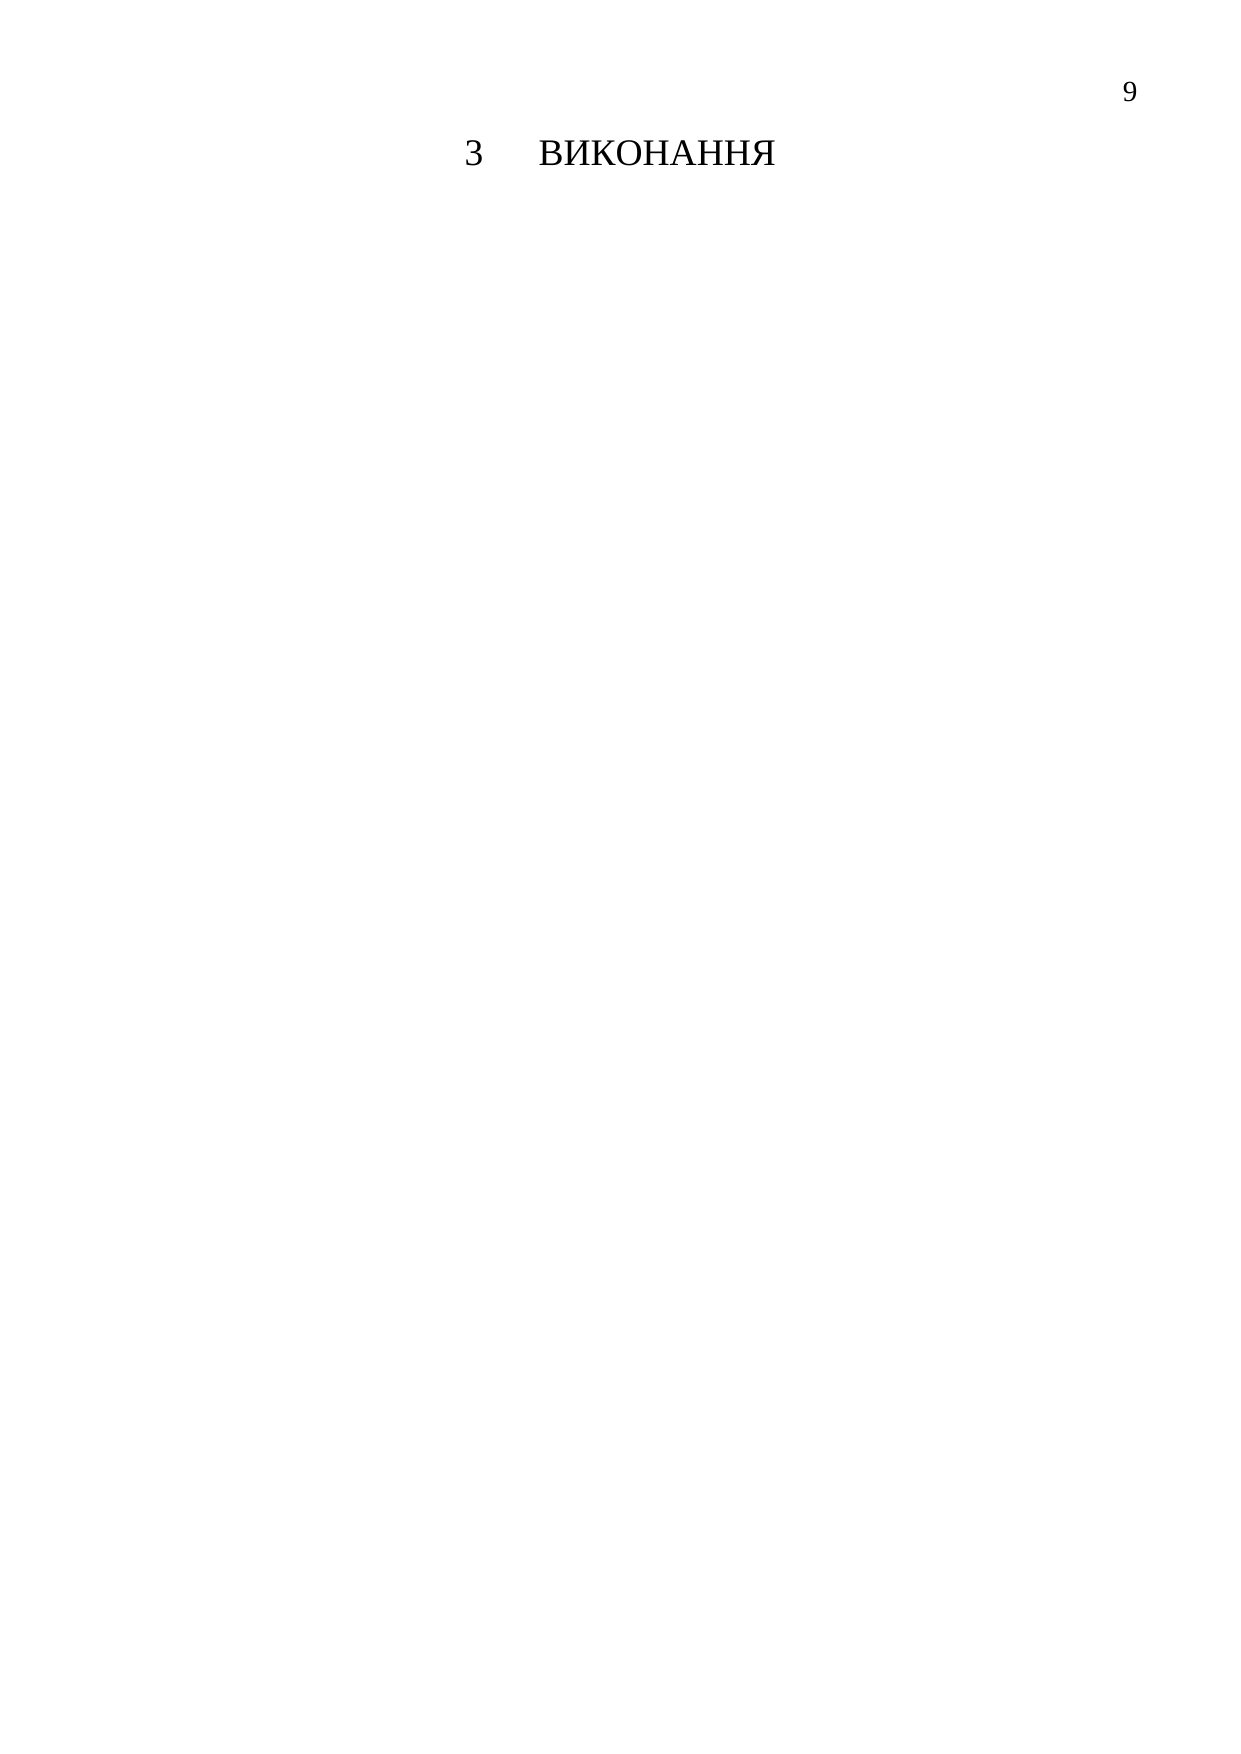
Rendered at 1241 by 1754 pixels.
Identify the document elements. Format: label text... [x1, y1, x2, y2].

subtitle Виконання [118, 130, 1122, 173]
